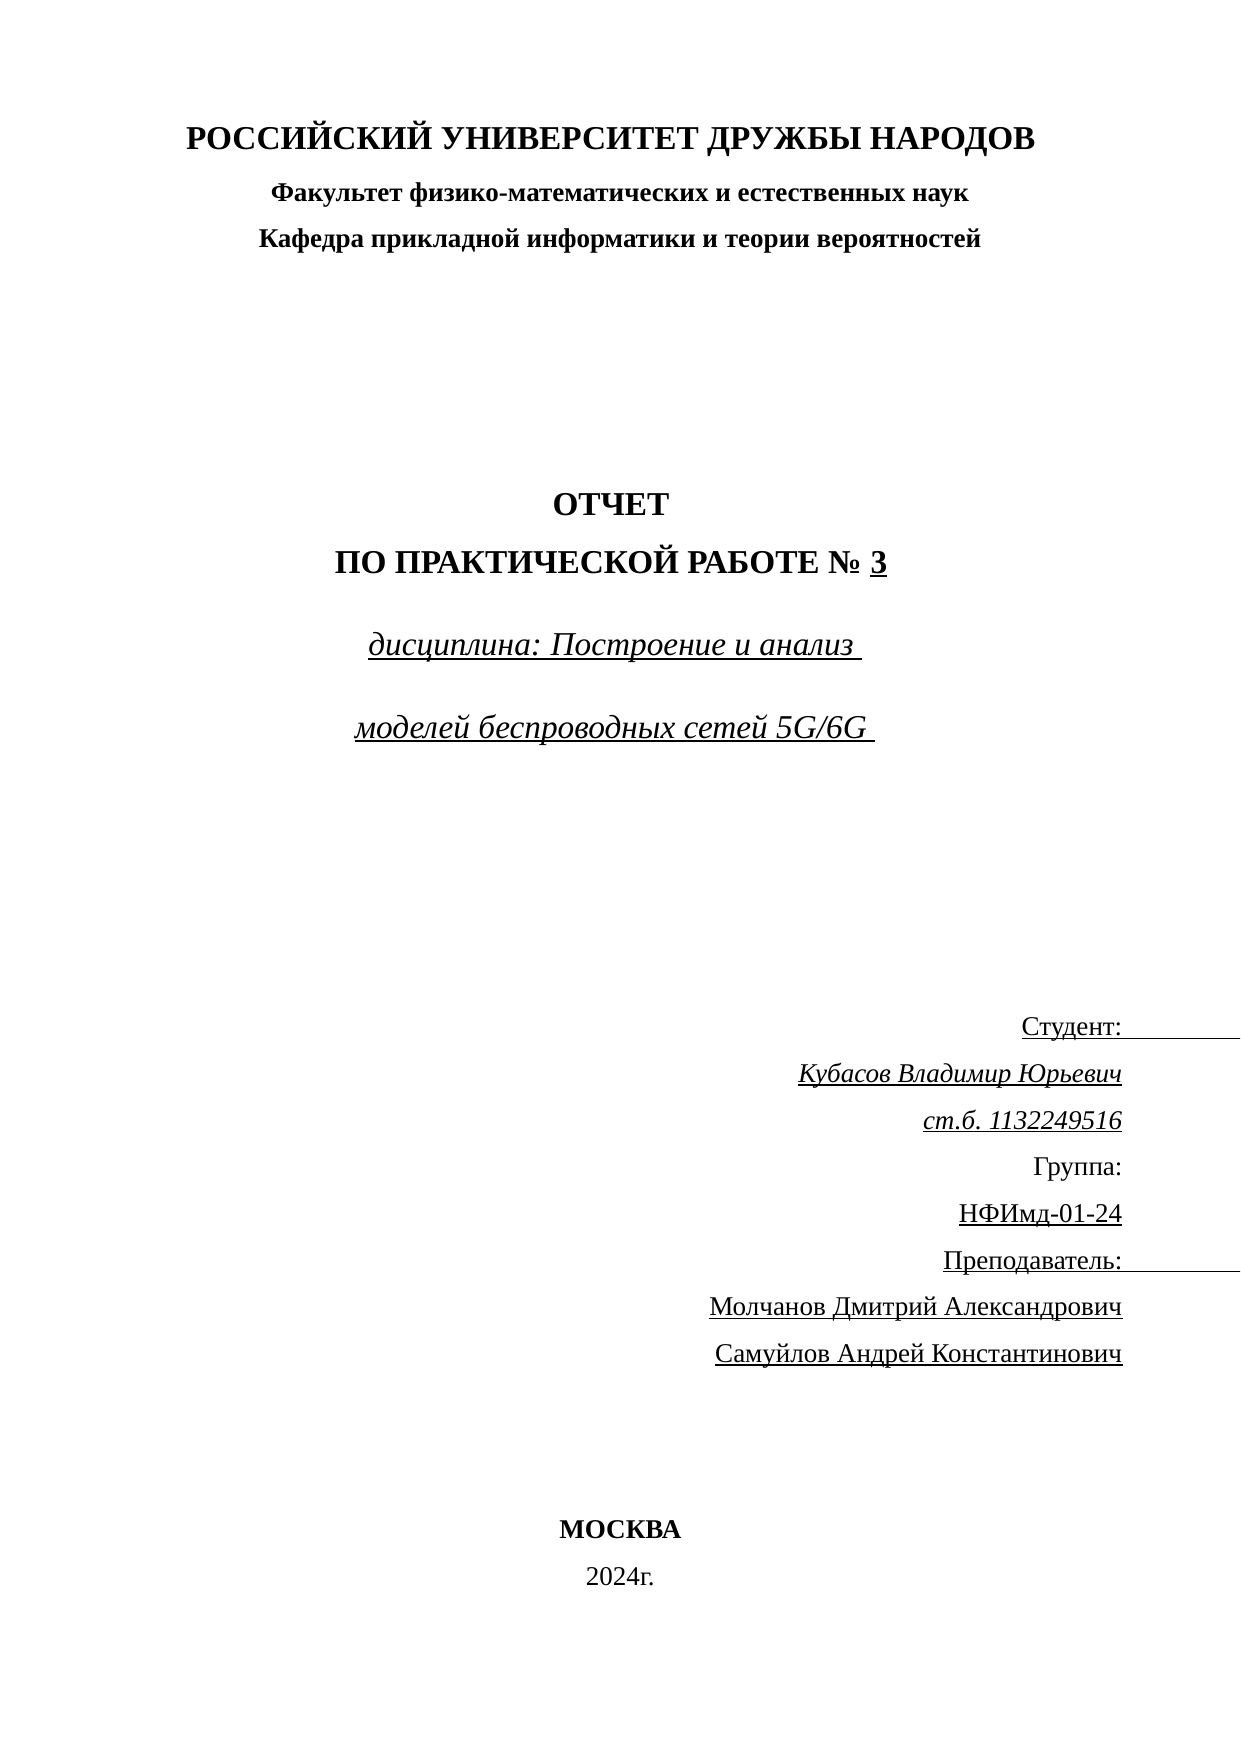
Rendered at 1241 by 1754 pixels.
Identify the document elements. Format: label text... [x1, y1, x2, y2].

text Самуйлов Андрей Константинович [118, 1337, 1122, 1368]
text ОТЧЕТ [99, 484, 1122, 523]
text РОССИЙСКИЙ УНИВЕРСИТЕТ ДРУЖБЫ НАРОДОВ [99, 118, 1122, 156]
text моделей беспроводных сетей 5G/6G [99, 707, 1122, 745]
text Преподаватель: [118, 1244, 1122, 1275]
text МОСКВА [118, 1513, 1122, 1544]
text НФИмд-01-24 [118, 1197, 1122, 1228]
text Студент: [118, 1010, 1122, 1042]
text дисциплина: Построение и анализ [99, 624, 1122, 663]
text Молчанов Дмитрий Александрович [118, 1290, 1122, 1322]
text Кафедра прикладной информатики и теории вероятностей [118, 222, 1122, 253]
text по ПРАКТИЧЕСКОЙ работе № 3 [99, 542, 1122, 580]
text Кубасов Владимир Юрьевич [118, 1057, 1122, 1088]
text 2024г. [118, 1560, 1122, 1591]
text Факультет физико-математических и естественных наук [118, 176, 1122, 207]
text Группа: [118, 1150, 1122, 1182]
text ст.б. 1132249516 [118, 1104, 1122, 1135]
